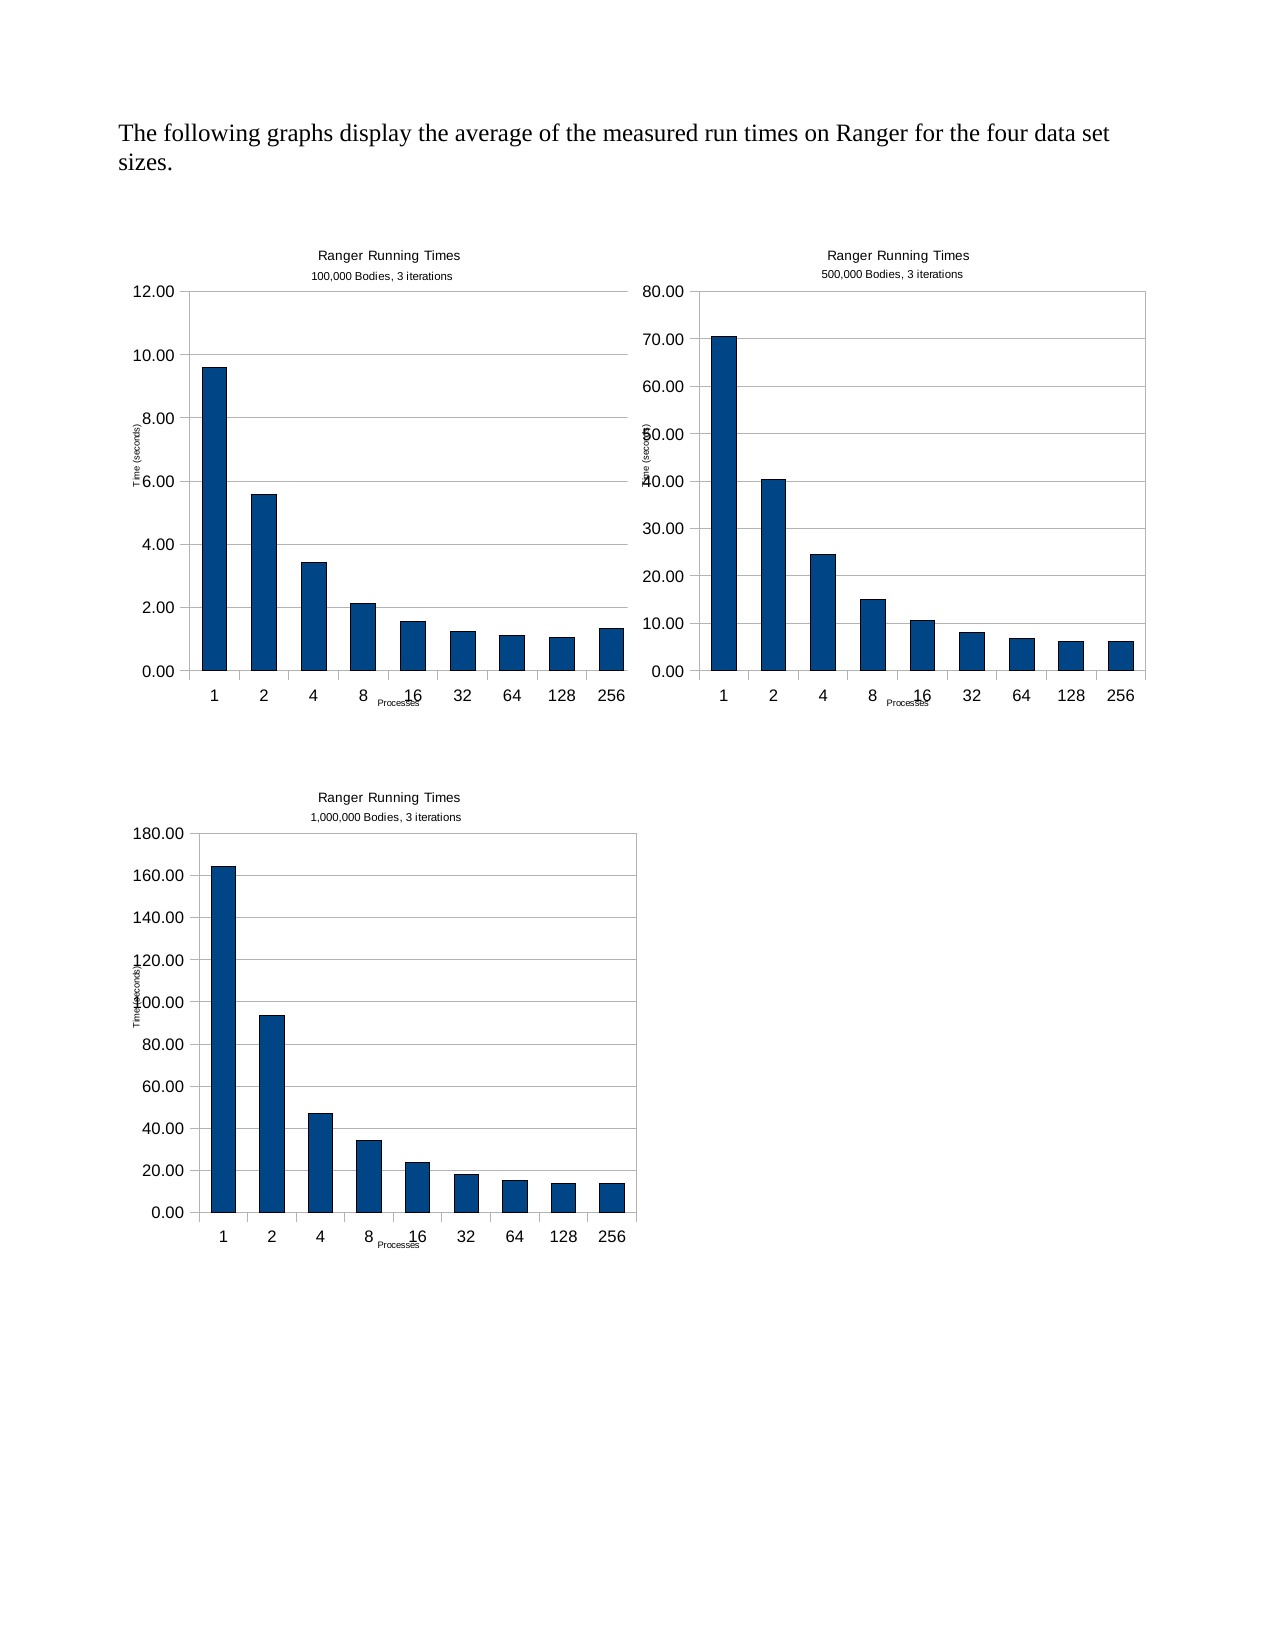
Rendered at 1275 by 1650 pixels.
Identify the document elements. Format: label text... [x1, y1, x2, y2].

text The following graphs display the average of the measured run times on Ranger for the four data set sizes. [118, 118, 1157, 176]
